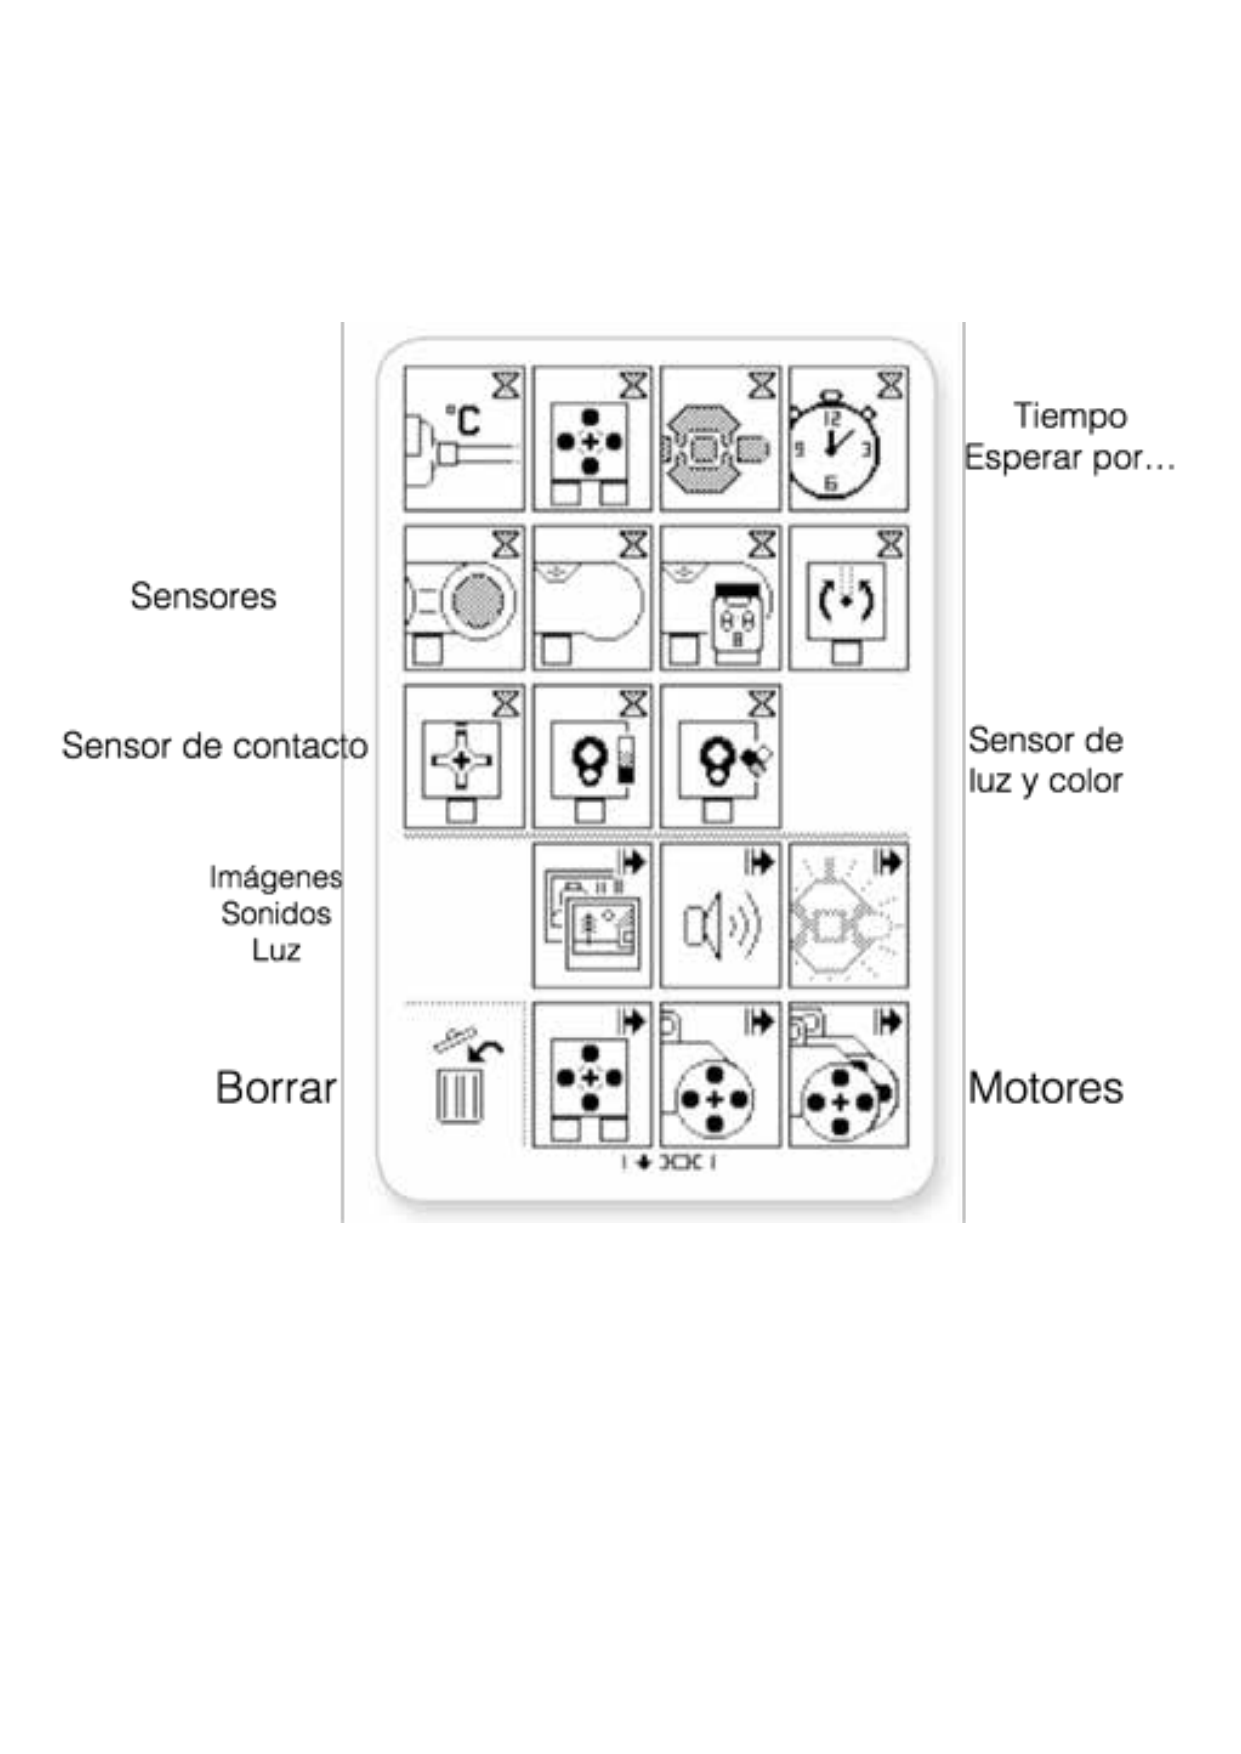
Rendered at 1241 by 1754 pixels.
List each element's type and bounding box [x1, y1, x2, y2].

picture [58, 322, 1182, 1223]
